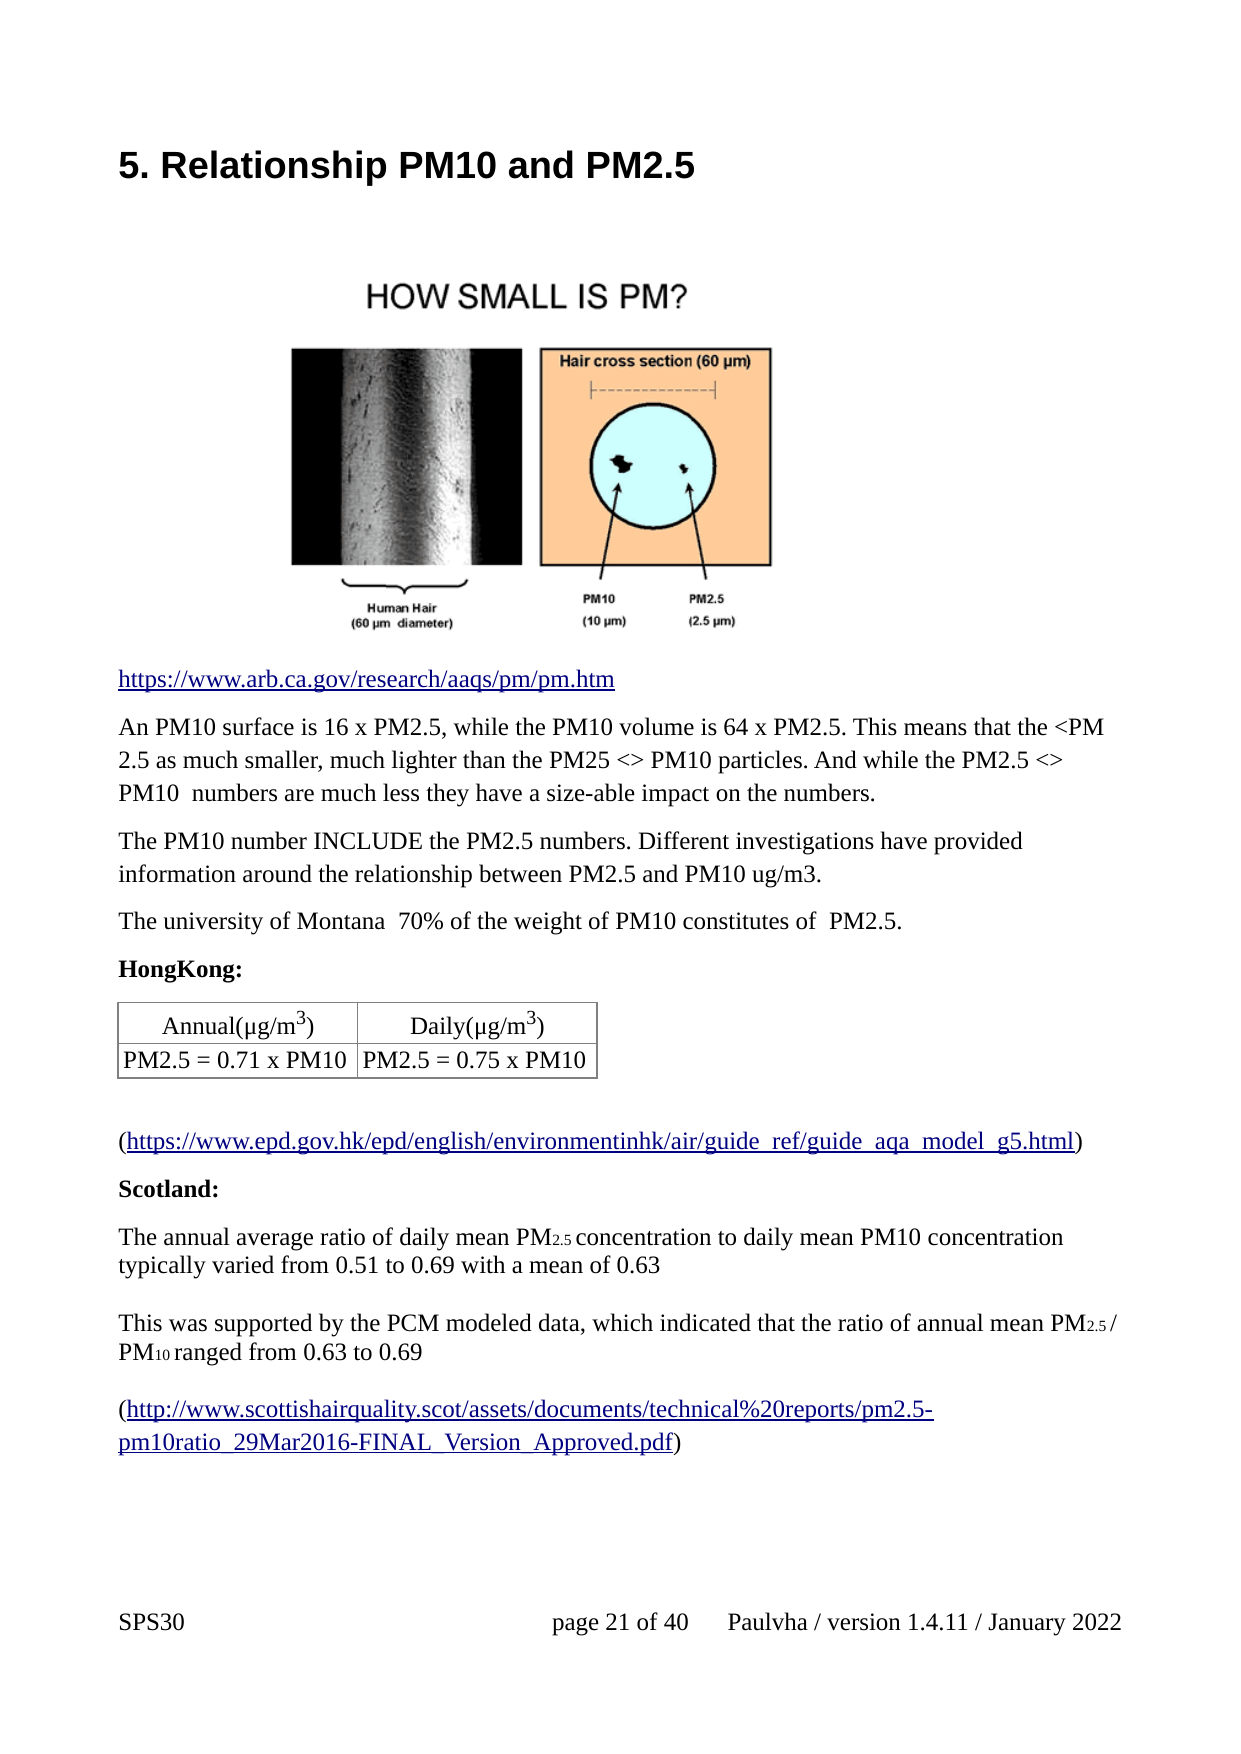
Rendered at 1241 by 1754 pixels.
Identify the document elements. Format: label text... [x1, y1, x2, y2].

text An PM10 surface is 16 x PM2.5, while the PM10 volume is 64 x PM2.5. This means that the <PM 2.5 as much smaller, much lighter than the PM25 <> PM10 particles. And while the PM2.5 <> PM10 numbers are much less they have a size-able impact on the numbers. [118, 712, 1122, 807]
picture [251, 247, 802, 661]
text HongKong: [118, 954, 1122, 983]
table_cell PM2.5 = 0.71 x PM10 [119, 1044, 357, 1077]
text Scotland: [118, 1174, 1122, 1203]
text (https://www.epd.gov.hk/epd/english/environmentinhk/air/guide_ref/guide_aqa_model_g5.html) [118, 1126, 1122, 1155]
table_cell PM2.5 = 0.75 x PM10 [358, 1044, 596, 1077]
text The annual average ratio of daily mean PM2.5 concentration to daily mean PM10 concentration typically varied from 0.51 to 0.69 with a mean of 0.63 [118, 1222, 1122, 1279]
text https://www.arb.ca.gov/research/aaqs/pm/pm.htm [118, 247, 1122, 693]
text (http://www.scottishairquality.scot/assets/documents/technical%20reports/pm2.5-pm10ratio_29Mar2016-FINAL_Version_Approved.pdf) [118, 1394, 1122, 1456]
text The university of Montana 70% of the weight of PM10 constitutes of PM2.5. [118, 906, 1122, 935]
text This was supported by the PCM modeled data, which indicated that the ratio of annual mean PM2.5 / PM10 ranged from 0.63 to 0.69 [118, 1308, 1122, 1365]
subtitle 5. Relationship PM10 and PM2.5 [118, 143, 1122, 187]
table_header Annual(μg/m3) [119, 1003, 357, 1042]
table_header Daily(μg/m3) [358, 1003, 596, 1042]
text The PM10 number INCLUDE the PM2.5 numbers. Different investigations have provided information around the relationship between PM2.5 and PM10 ug/m3. [118, 826, 1122, 887]
